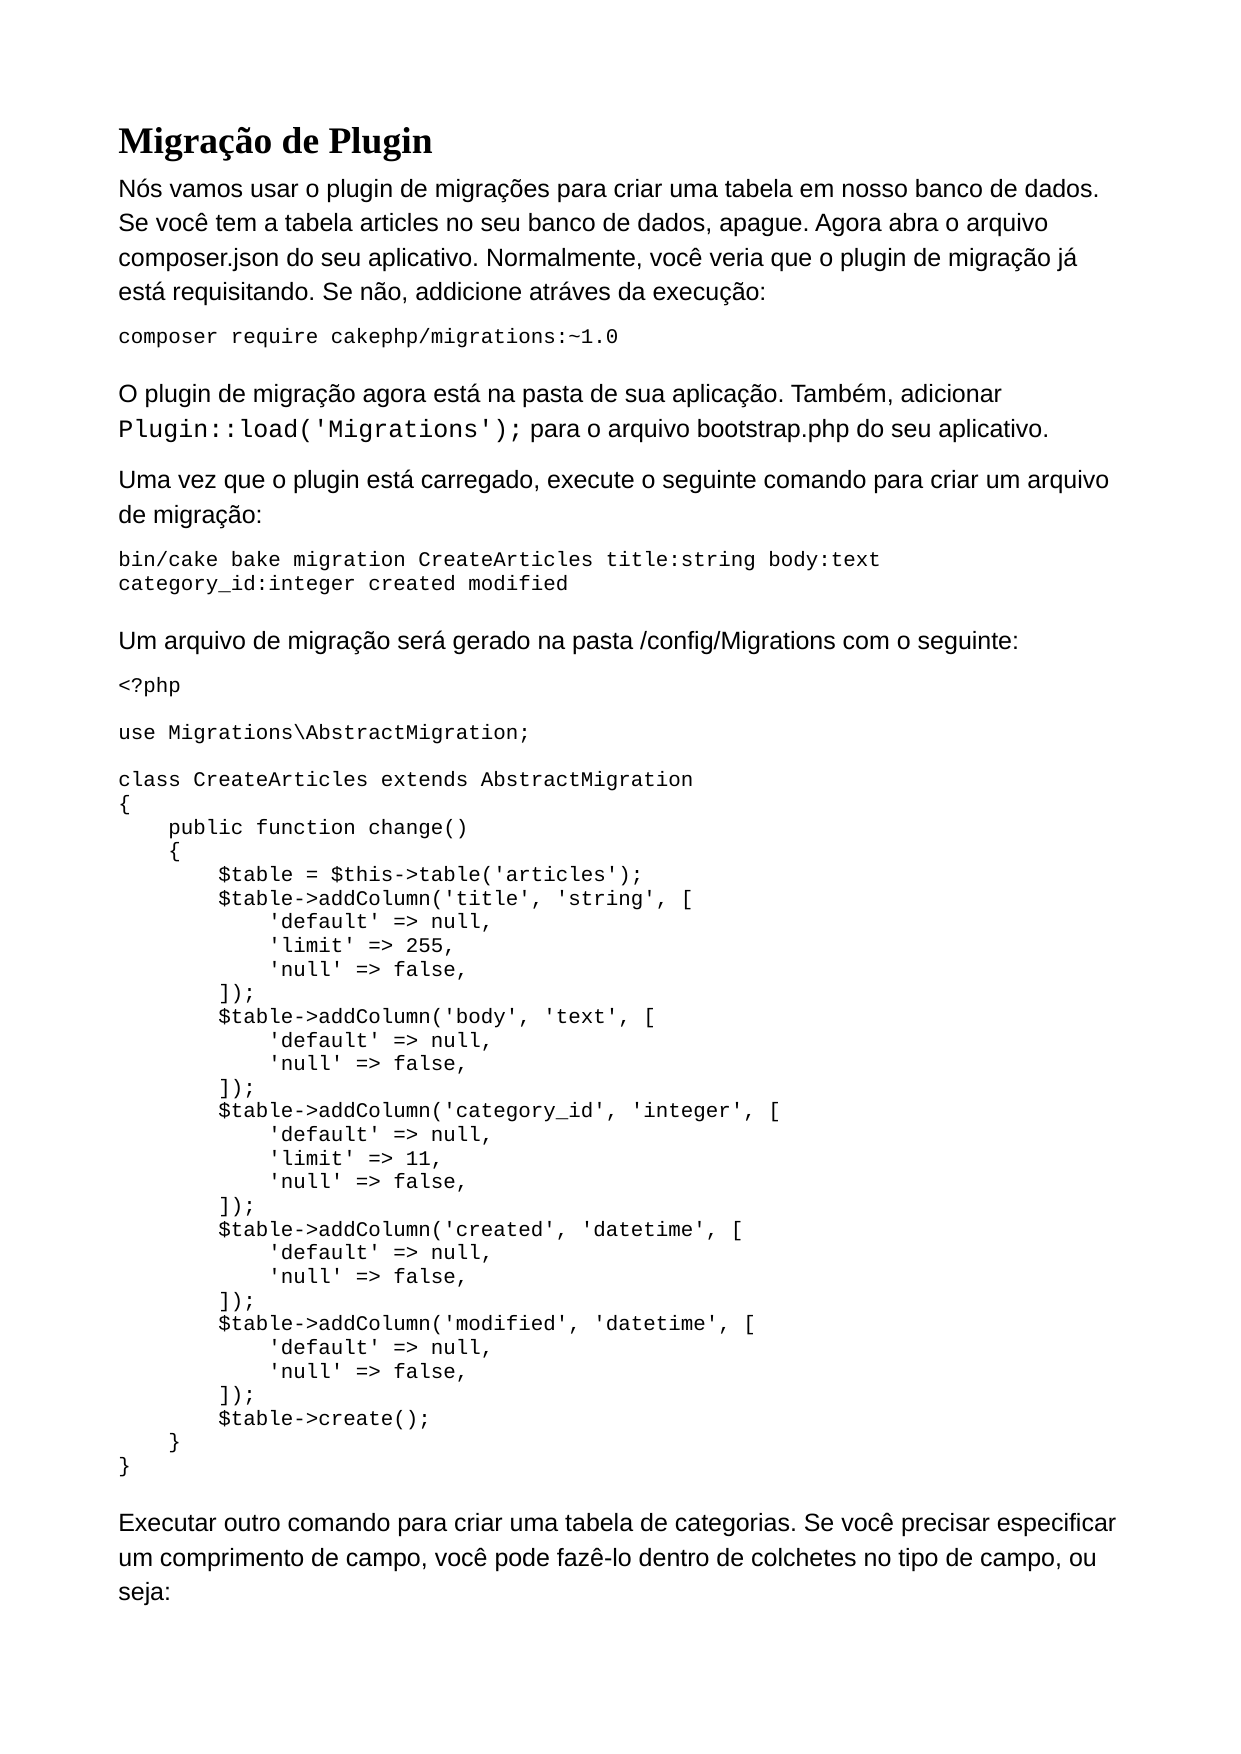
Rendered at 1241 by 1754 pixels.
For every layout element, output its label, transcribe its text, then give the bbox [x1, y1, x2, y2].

text Uma vez que o plugin está carregado, execute o seguinte comando para criar um arquivo de migração: [118, 466, 1122, 529]
text } [118, 1455, 1122, 1479]
text 'default' => null, [118, 1337, 1122, 1361]
text 'null' => false, [118, 1361, 1122, 1384]
text ]); [118, 982, 1122, 1006]
text 'default' => null, [118, 1124, 1122, 1148]
text $table->addColumn('created', 'datetime', [ [118, 1219, 1122, 1242]
text ]); [118, 1290, 1122, 1313]
text $table->create(); [118, 1408, 1122, 1432]
text $table->addColumn('modified', 'datetime', [ [118, 1313, 1122, 1337]
text ]); [118, 1077, 1122, 1101]
text $table->addColumn('category_id', 'integer', [ [118, 1101, 1122, 1124]
text { [118, 840, 1122, 864]
text Executar outro comando para criar uma tabela de categorias. Se você precisar especificar um comprimento de campo, você pode fazê-lo dentro de colchetes no tipo de campo, ou seja: [118, 1508, 1122, 1606]
text bin/cake bake migration CreateArticles title:string body:text category_id:integer created modified [118, 549, 1122, 596]
text $table = $this->table('articles'); [118, 864, 1122, 888]
text 'default' => null, [118, 1029, 1122, 1053]
text class CreateArticles extends AbstractMigration [118, 769, 1122, 793]
text 'limit' => 255, [118, 935, 1122, 959]
text use Migrations\AbstractMigration; [118, 722, 1122, 746]
text 'null' => false, [118, 1266, 1122, 1290]
text { [118, 793, 1122, 817]
text ]); [118, 1384, 1122, 1408]
subtitle Migração de Plugin [118, 118, 1122, 161]
text 'null' => false, [118, 1053, 1122, 1077]
text 'null' => false, [118, 959, 1122, 982]
text $table->addColumn('title', 'string', [ [118, 888, 1122, 911]
text ]); [118, 1195, 1122, 1219]
text 'default' => null, [118, 911, 1122, 935]
text public function change() [118, 817, 1122, 840]
text O plugin de migração agora está na pasta de sua aplicação. Também, adicionar Plugin::load('Migrations'); para o arquivo bootstrap.php do seu aplicativo. [118, 379, 1122, 445]
text <?php [118, 675, 1122, 698]
text Um arquivo de migração será gerado na pasta /config/Migrations com o seguinte: [118, 626, 1122, 654]
text 'limit' => 11, [118, 1148, 1122, 1171]
text } [118, 1432, 1122, 1455]
text composer require cakephp/migrations:~1.0 [118, 326, 1122, 350]
text Nós vamos usar o plugin de migrações para criar uma tabela em nosso banco de dados. Se você tem a tabela articles no seu banco de dados, apague. Agora abra o arquivo composer.json do seu aplicativo. Normalmente, você veria que o plugin de migração já está requisitando. Se não, addicione atráves da execução: [118, 174, 1122, 306]
text $table->addColumn('body', 'text', [ [118, 1006, 1122, 1029]
text 'default' => null, [118, 1242, 1122, 1266]
text 'null' => false, [118, 1171, 1122, 1195]
